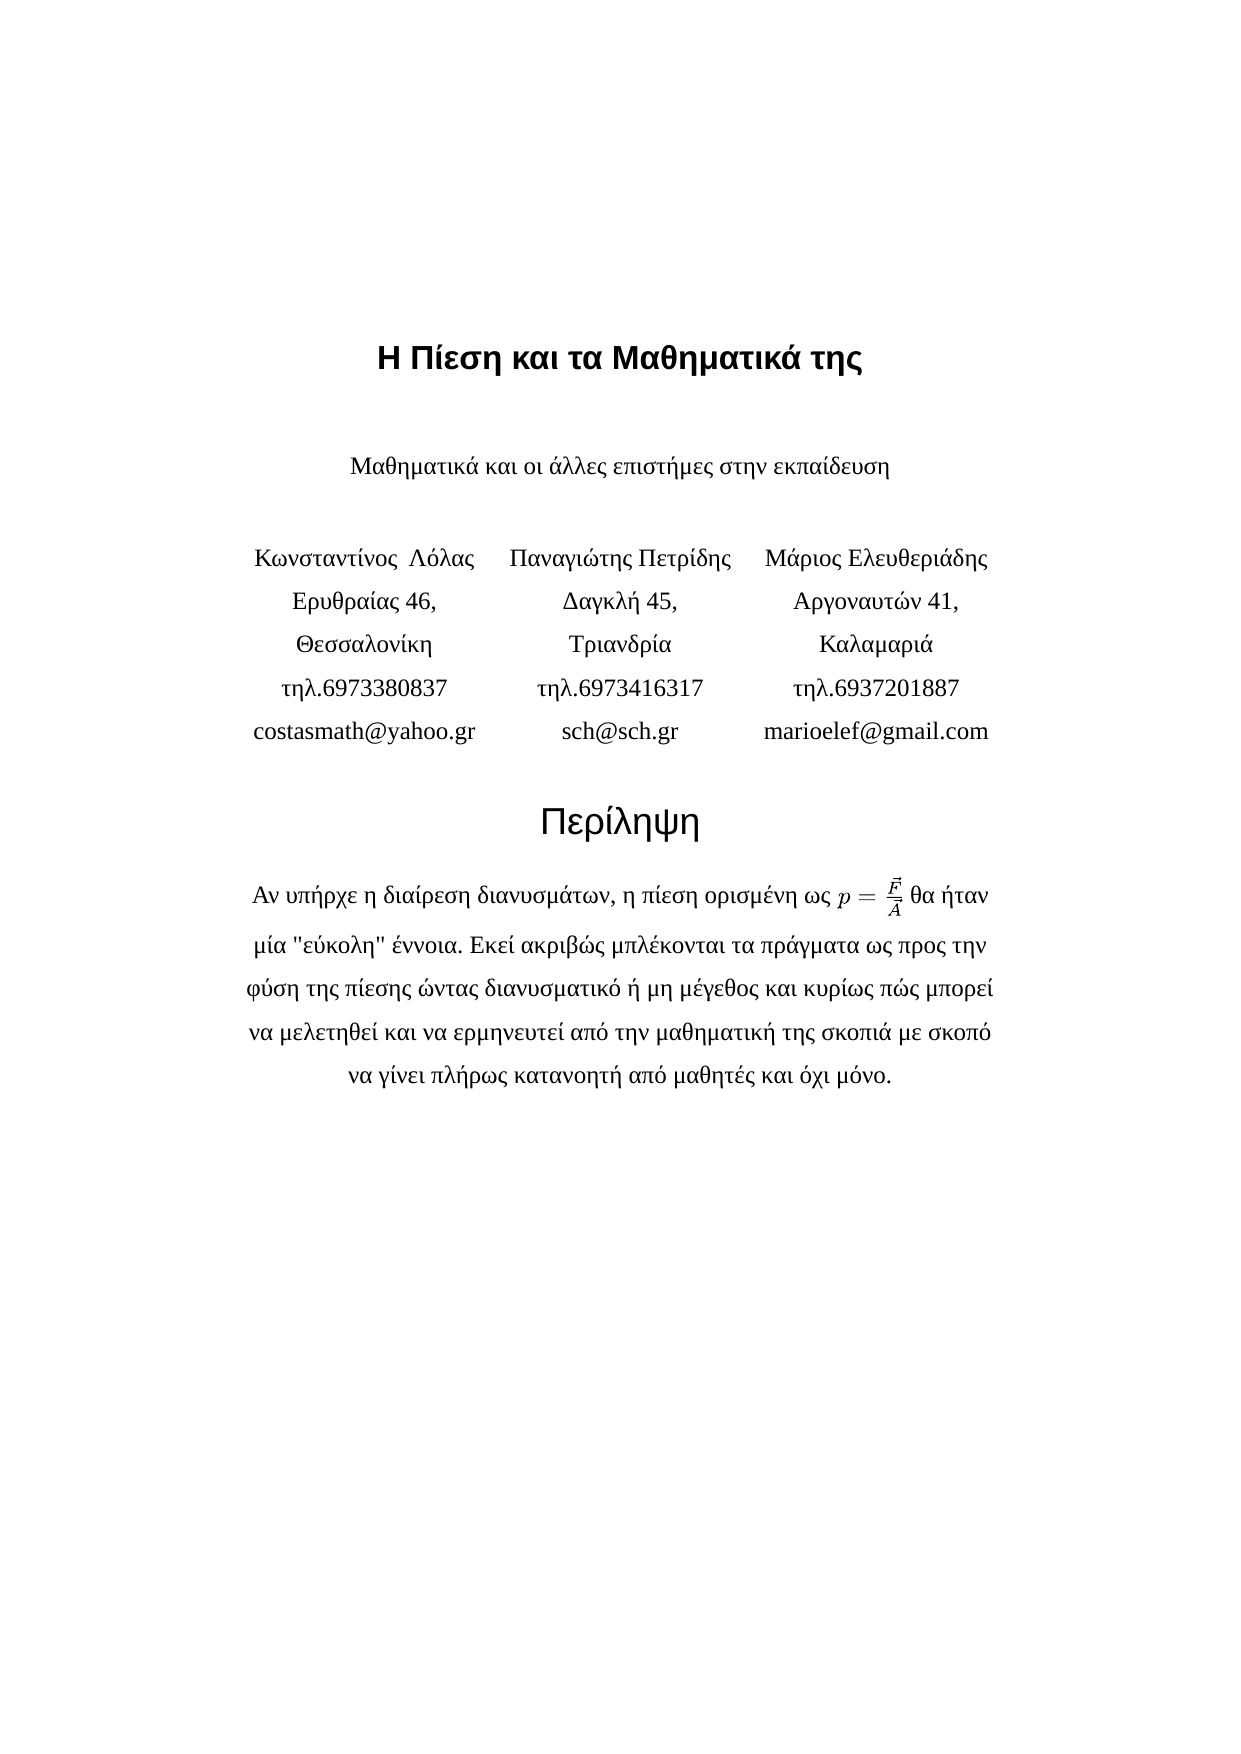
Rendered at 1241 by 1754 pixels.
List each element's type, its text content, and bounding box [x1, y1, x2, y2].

title Η Πίεση και τα Μαθηματικά της [236, 338, 1004, 376]
table_header Μάριος Ελευθεριάδης Αργοναυτών 41, Καλαμαριά τηλ.6937201887 marioelef@gmail.com [748, 538, 1004, 750]
text Μαθηματικά και οι άλλες επιστήμες στην εκπαίδευση [236, 451, 1004, 480]
subtitle Περίληψη [236, 799, 1004, 843]
table_header Παναγιώτης Πετρίδης Δαγκλή 45, Τριανδρία τηλ.6973416317 sch@sch.gr [492, 538, 748, 750]
text Αν υπήρχε η διαίρεση διανυσμάτων, η πίεση ορισμένη ως θα ήταν μία "εύκολη" έννοια. Εκεί ακριβώς μπλέκονται τα πράγματα ως προς την φύση της πίεσης ώντας διανυσματικό ή μη μέγεθος και κυρίως πώς μπορεί να μελετηθεί και να ερμηνευτεί από την μαθηματική της σκοπιά με σκοπό να γίνει πλήρως κατανοητή από μαθητές και όχι μόνο. [236, 877, 1004, 1088]
table_header Κωνσταντίνος Λόλας Ερυθραίας 46, Θεσσαλονίκη τηλ.6973380837 costasmath@yahoo.gr [236, 538, 492, 750]
